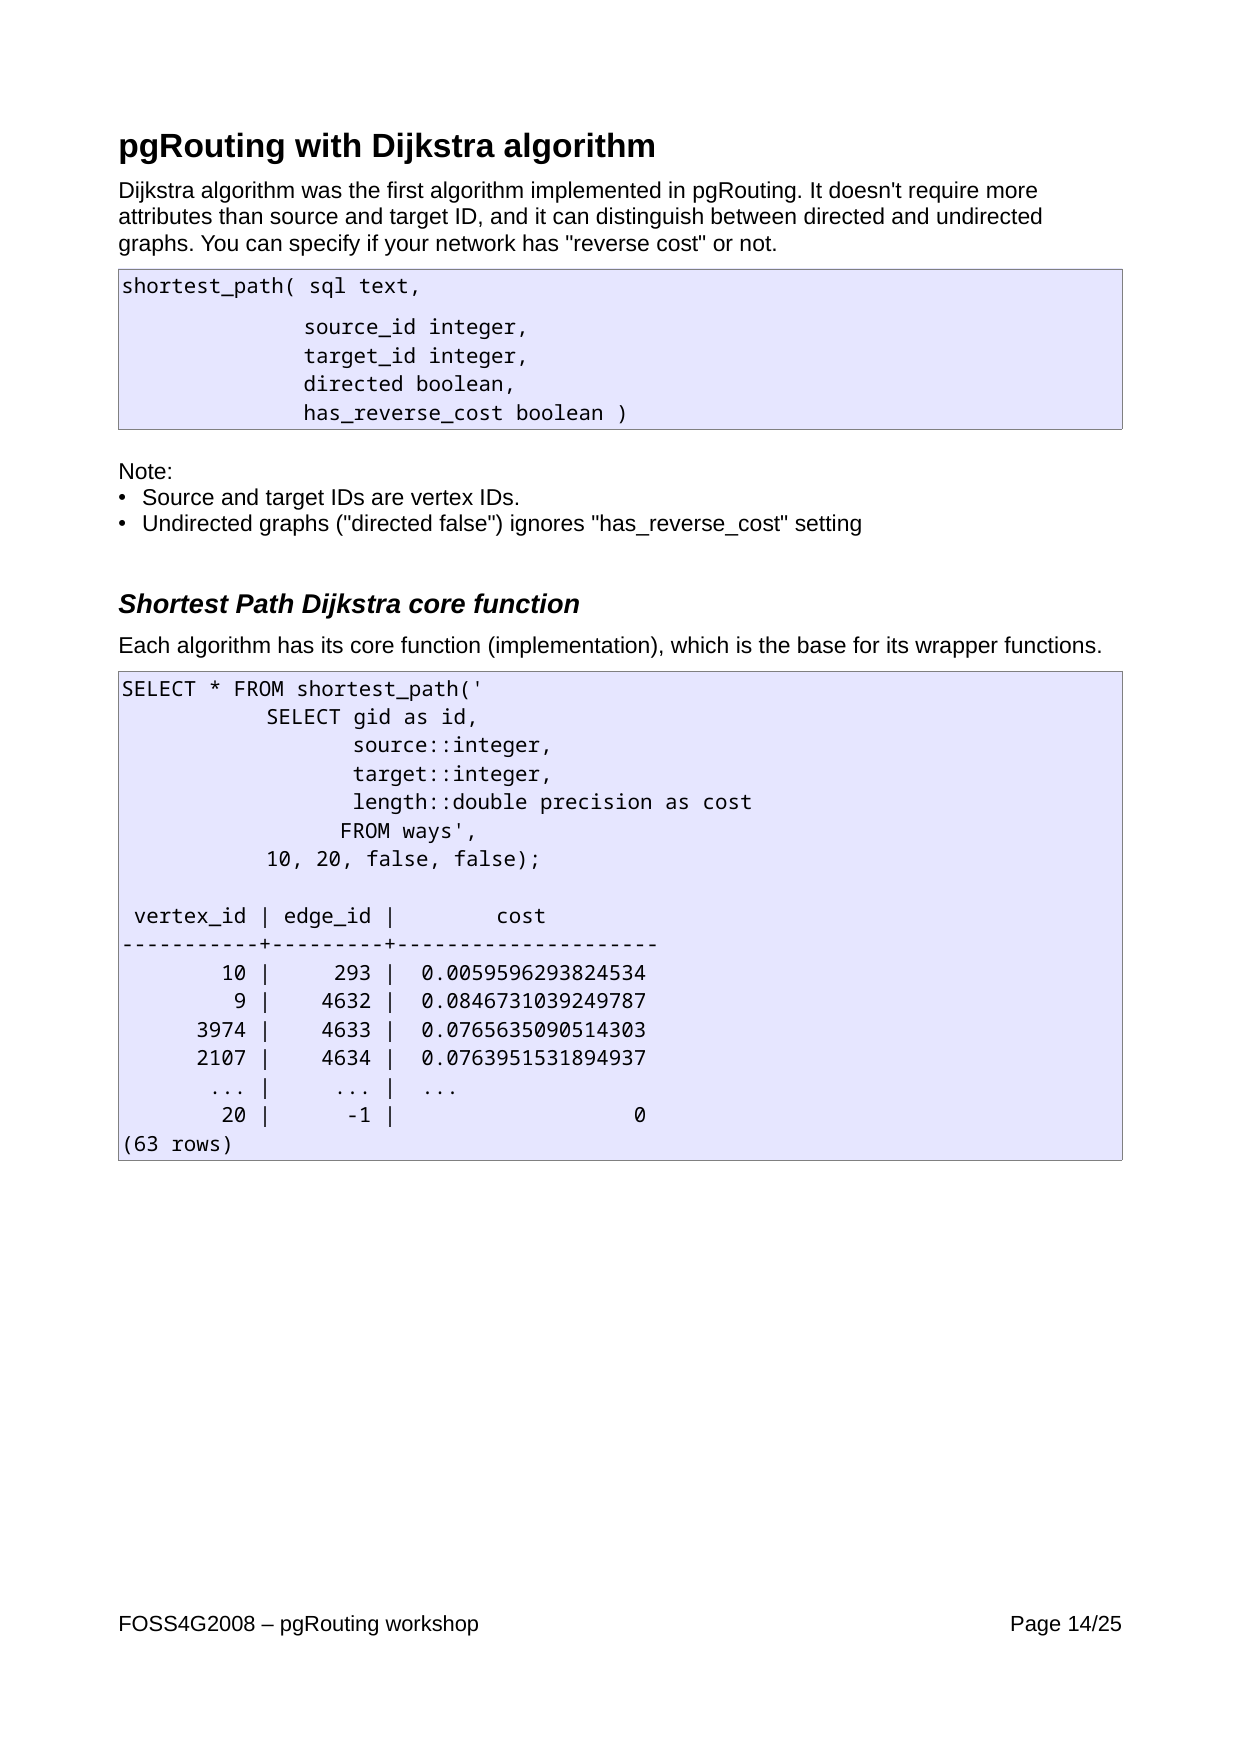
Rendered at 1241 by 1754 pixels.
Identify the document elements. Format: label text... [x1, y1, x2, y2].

text source_id integer, [119, 309, 1122, 338]
text -----------+---------+--------------------- [119, 927, 1122, 955]
text vertex_id | edge_id | cost [119, 898, 1122, 927]
subtitle Shortest Path Dijkstra core function [118, 588, 1122, 619]
text 20 | -1 | 0 [119, 1097, 1122, 1126]
text target_id integer, [119, 338, 1122, 366]
text source::integer, [119, 727, 1122, 756]
text has_reverse_cost boolean ) [119, 395, 1122, 429]
text FROM ways', [119, 813, 1122, 841]
text 2107 | 4634 | 0.0763951531894937 [119, 1040, 1122, 1069]
text shortest_path( sql text, [119, 270, 1122, 300]
text ... | ... | ... [119, 1069, 1122, 1097]
text target::integer, [119, 756, 1122, 784]
text SELECT gid as id, [119, 699, 1122, 727]
subtitle pgRouting with Dijkstra algorithm [118, 126, 1122, 164]
text 10 | 293 | 0.0059596293824534 [119, 955, 1122, 983]
text Note: [118, 458, 1122, 484]
text directed boolean, [119, 366, 1122, 395]
text Each algorithm has its core function (implementation), which is the base for its wrapper functions. [118, 632, 1122, 658]
text 9 | 4632 | 0.0846731039249787 [119, 983, 1122, 1012]
text 3974 | 4633 | 0.0765635090514303 [119, 1012, 1122, 1040]
text (63 rows) [119, 1126, 1122, 1160]
list Undirected graphs ("directed false") ignores "has_reverse_cost" setting [118, 510, 1122, 537]
text SELECT * FROM shortest_path(' [119, 672, 1122, 699]
text 10, 20, false, false); [119, 841, 1122, 870]
text length::double precision as cost [119, 784, 1122, 813]
text Dijkstra algorithm was the first algorithm implemented in pgRouting. It doesn't require more attributes than source and target ID, and it can distinguish between directed and undirected graphs. You can specify if your network has "reverse cost" or not. [118, 177, 1122, 256]
list Source and target IDs are vertex IDs. [118, 484, 1122, 510]
